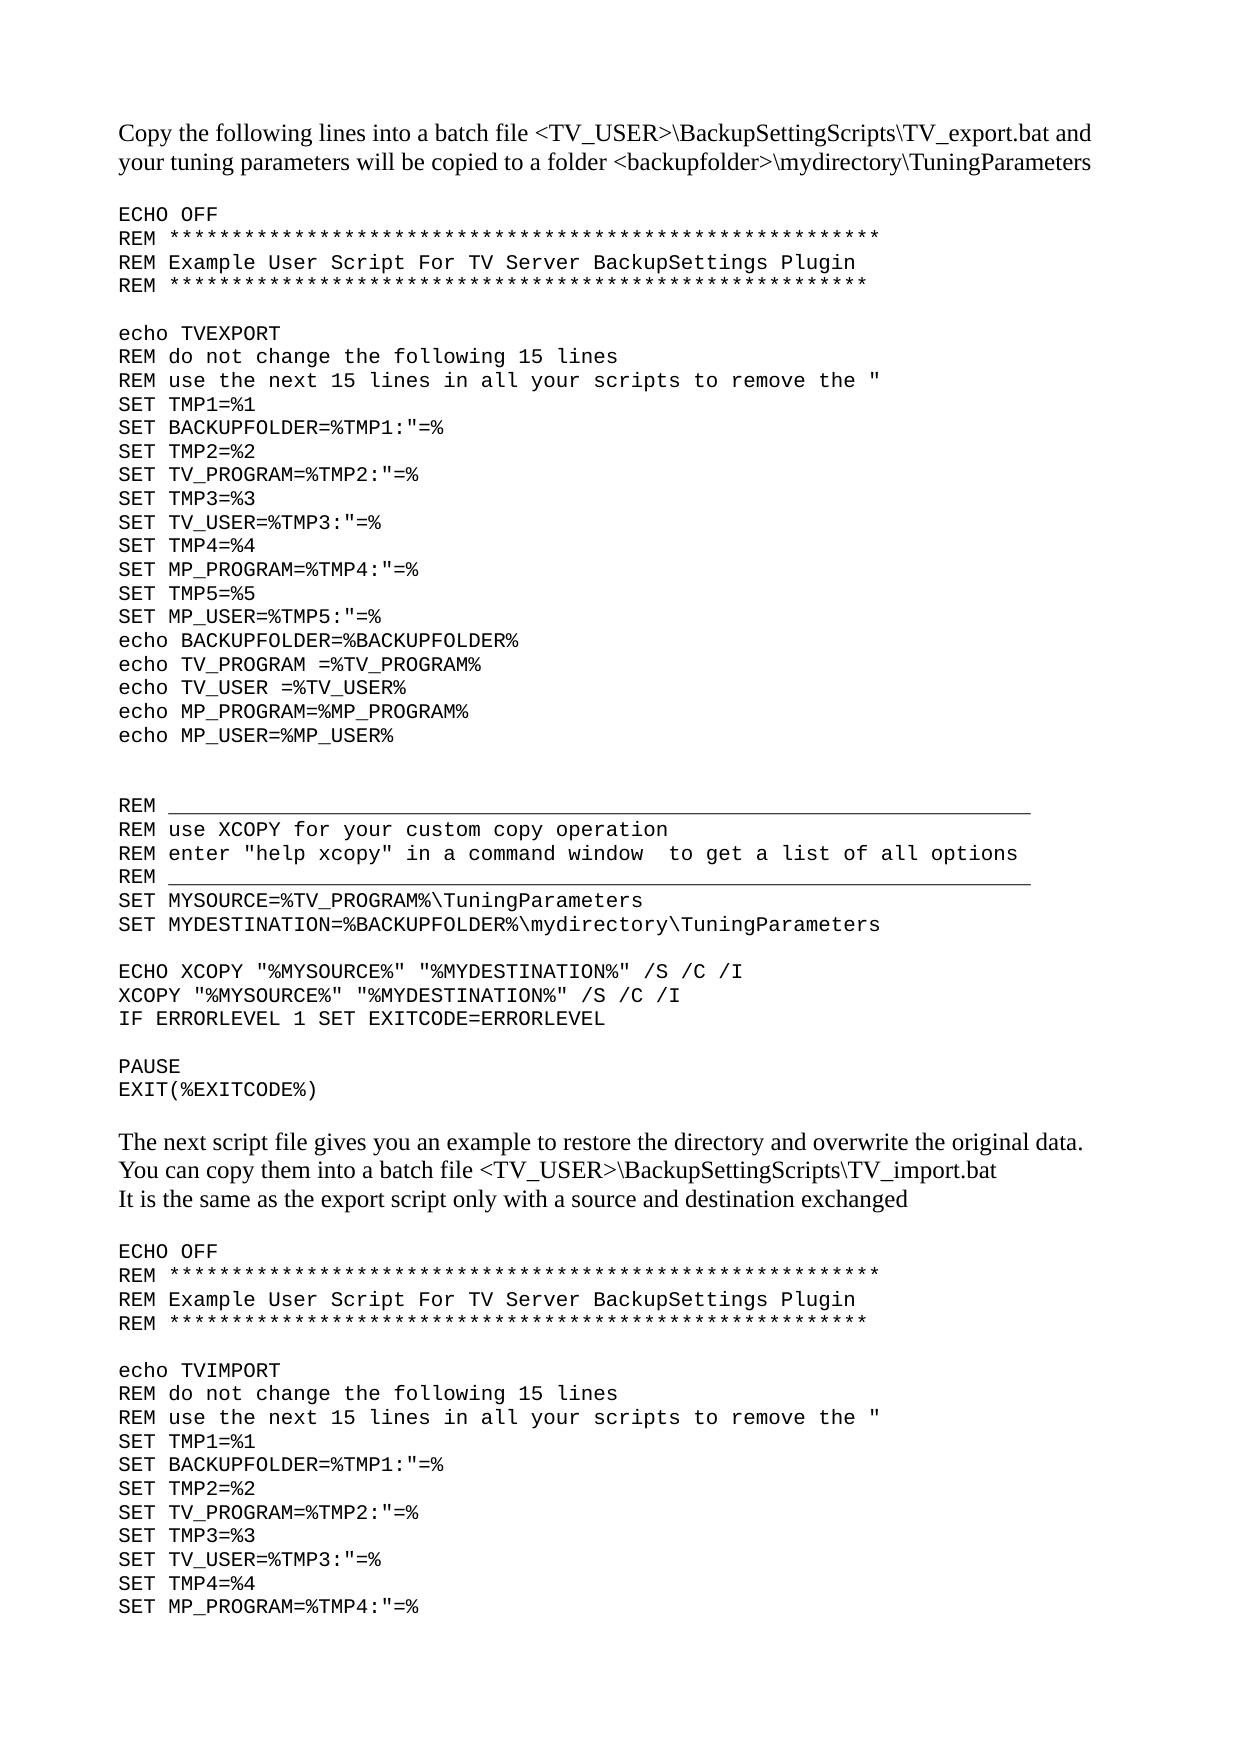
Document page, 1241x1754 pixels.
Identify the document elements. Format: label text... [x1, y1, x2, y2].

text Copy the following lines into a batch file <TV_USER>\BackupSettingScripts\TV_export.bat and your tuning parameters will be copied to a folder <backupfolder>\mydirectory\TuningParameters [118, 118, 1122, 176]
text REM use XCOPY for your custom copy operation [118, 819, 1122, 843]
text SET TMP2=%2 [118, 441, 1122, 464]
text SET MYSOURCE=%TV_PROGRAM%\TuningParameters [118, 890, 1122, 914]
text It is the same as the export script only with a source and destination exchanged [118, 1184, 1122, 1213]
text SET MYDESTINATION=%BACKUPFOLDER%\mydirectory\TuningParameters [118, 914, 1122, 937]
text The next script file gives you an example to restore the directory and overwrite the original data. [118, 1127, 1122, 1155]
text echo TV_USER =%TV_USER% [118, 677, 1122, 701]
text IF ERRORLEVEL 1 SET EXITCODE=ERRORLEVEL [118, 1008, 1122, 1032]
text REM ********************************************************* [118, 228, 1122, 252]
text SET TMP1=%1 [118, 1431, 1122, 1454]
text SET TMP5=%5 [118, 583, 1122, 606]
text SET TMP4=%4 [118, 1573, 1122, 1596]
text REM Example User Script For TV Server BackupSettings Plugin [118, 252, 1122, 275]
text SET TMP1=%1 [118, 393, 1122, 417]
text SET BACKUPFOLDER=%TMP1:"=% [118, 1454, 1122, 1478]
text REM use the next 15 lines in all your scripts to remove the " [118, 1407, 1122, 1431]
text ECHO XCOPY "%MYSOURCE%" "%MYDESTINATION%" /S /C /I [118, 961, 1122, 985]
text SET MP_PROGRAM=%TMP4:"=% [118, 559, 1122, 583]
text REM ********************************************************* [118, 1265, 1122, 1289]
text REM do not change the following 15 lines [118, 1383, 1122, 1407]
text REM enter "help xcopy" in a command window to get a list of all options [118, 843, 1122, 866]
text SET TMP2=%2 [118, 1478, 1122, 1502]
text SET TMP3=%3 [118, 488, 1122, 512]
text XCOPY "%MYSOURCE%" "%MYDESTINATION%" /S /C /I [118, 985, 1122, 1008]
text You can copy them into a batch file <TV_USER>\BackupSettingScripts\TV_import.bat [118, 1155, 1122, 1184]
text REM Example User Script For TV Server BackupSettings Plugin [118, 1289, 1122, 1312]
text SET TV_PROGRAM=%TMP2:"=% [118, 1502, 1122, 1525]
text SET TV_PROGRAM=%TMP2:"=% [118, 464, 1122, 488]
text echo MP_PROGRAM=%MP_PROGRAM% [118, 701, 1122, 724]
text echo TVEXPORT [118, 323, 1122, 346]
text echo TVIMPORT [118, 1360, 1122, 1383]
text EXIT(%EXITCODE%) [118, 1079, 1122, 1103]
text REM do not change the following 15 lines [118, 346, 1122, 370]
text REM use the next 15 lines in all your scripts to remove the " [118, 370, 1122, 393]
text SET TMP4=%4 [118, 535, 1122, 559]
text REM ******************************************************** [118, 275, 1122, 299]
text ECHO OFF [118, 1242, 1122, 1265]
text echo TV_PROGRAM =%TV_PROGRAM% [118, 654, 1122, 677]
text SET MP_USER=%TMP5:"=% [118, 606, 1122, 630]
text SET TV_USER=%TMP3:"=% [118, 512, 1122, 535]
text SET TV_USER=%TMP3:"=% [118, 1549, 1122, 1573]
text REM _____________________________________________________________________ [118, 796, 1122, 819]
text REM _____________________________________________________________________ [118, 866, 1122, 890]
text REM ******************************************************** [118, 1312, 1122, 1336]
text echo MP_USER=%MP_USER% [118, 724, 1122, 748]
text PAUSE [118, 1056, 1122, 1079]
text ECHO OFF [118, 204, 1122, 228]
text echo BACKUPFOLDER=%BACKUPFOLDER% [118, 630, 1122, 654]
text SET BACKUPFOLDER=%TMP1:"=% [118, 417, 1122, 441]
text SET MP_PROGRAM=%TMP4:"=% [118, 1596, 1122, 1620]
text SET TMP3=%3 [118, 1525, 1122, 1549]
